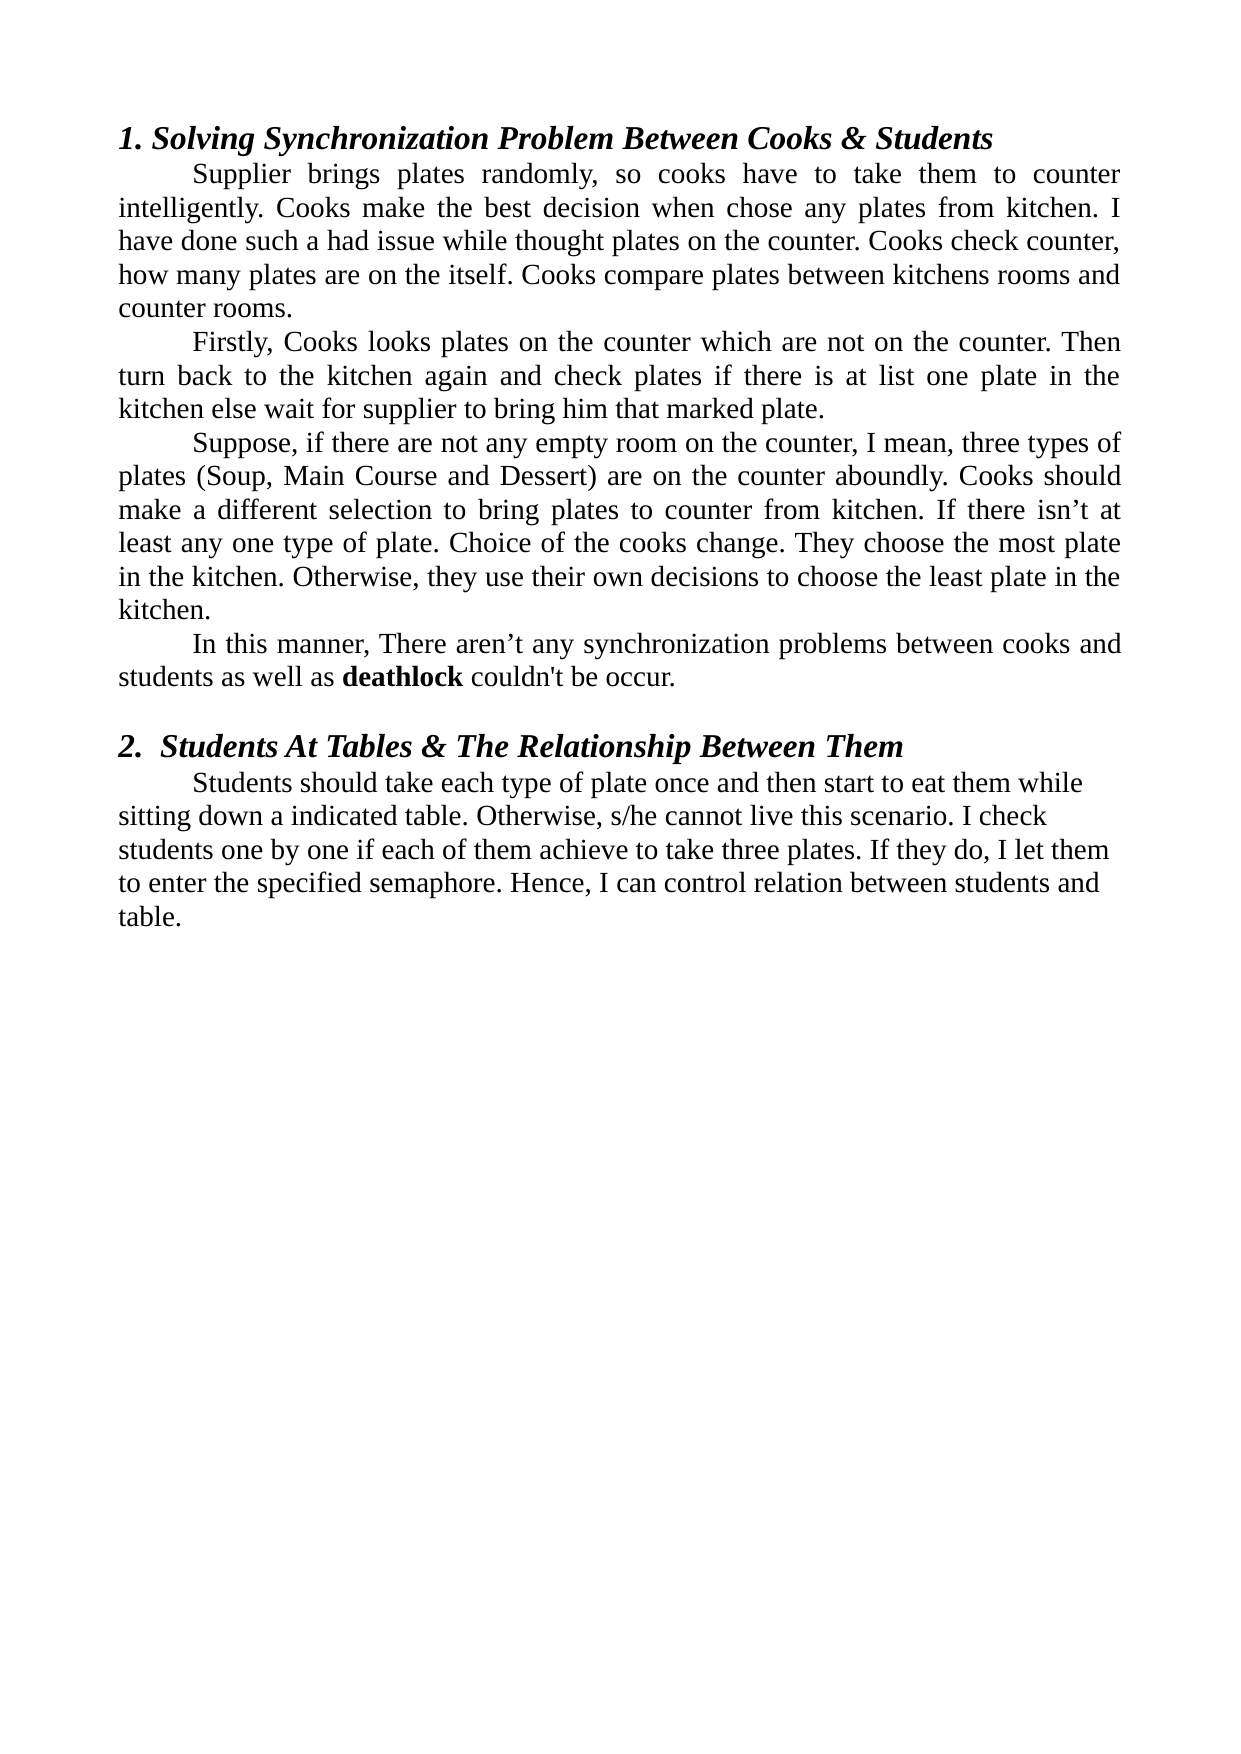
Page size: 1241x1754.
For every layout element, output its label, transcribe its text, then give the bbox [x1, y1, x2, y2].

text Supplier brings plates randomly, so cooks have to take them to counter intelligently. Cooks make the best decision when chose any plates from kitchen. I have done such a had issue while thought plates on the counter. Cooks check counter, how many plates are on the itself. Cooks compare plates between kitchens rooms and counter rooms. [118, 156, 1122, 324]
text Students should take each type of plate once and then start to eat them while sitting down a indicated table. Otherwise, s/he cannot live this scenario. I check students one by one if each of them achieve to take three plates. If they do, I let them to enter the specified semaphore. Hence, I can control relation between students and table. [118, 765, 1122, 933]
text 1. Solving Synchronization Problem Between Cooks & Students [118, 118, 1122, 156]
text Suppose, if there are not any empty room on the counter, I mean, three types of plates (Soup, Main Course and Dessert) are on the counter aboundly. Cooks should make a different selection to bring plates to counter from kitchen. If there isn’t at least any one type of plate. Choice of the cooks change. They choose the most plate in the kitchen. Otherwise, they use their own decisions to choose the least plate in the kitchen. [118, 425, 1122, 626]
text Firstly, Cooks looks plates on the counter which are not on the counter. Then turn back to the kitchen again and check plates if there is at list one plate in the kitchen else wait for supplier to bring him that marked plate. [118, 324, 1122, 425]
text In this manner, There aren’t any synchronization problems between cooks and students as well as deathlock couldn't be occur. [118, 626, 1122, 693]
text 2. Students At Tables & The Relationship Between Them [118, 727, 1122, 765]
